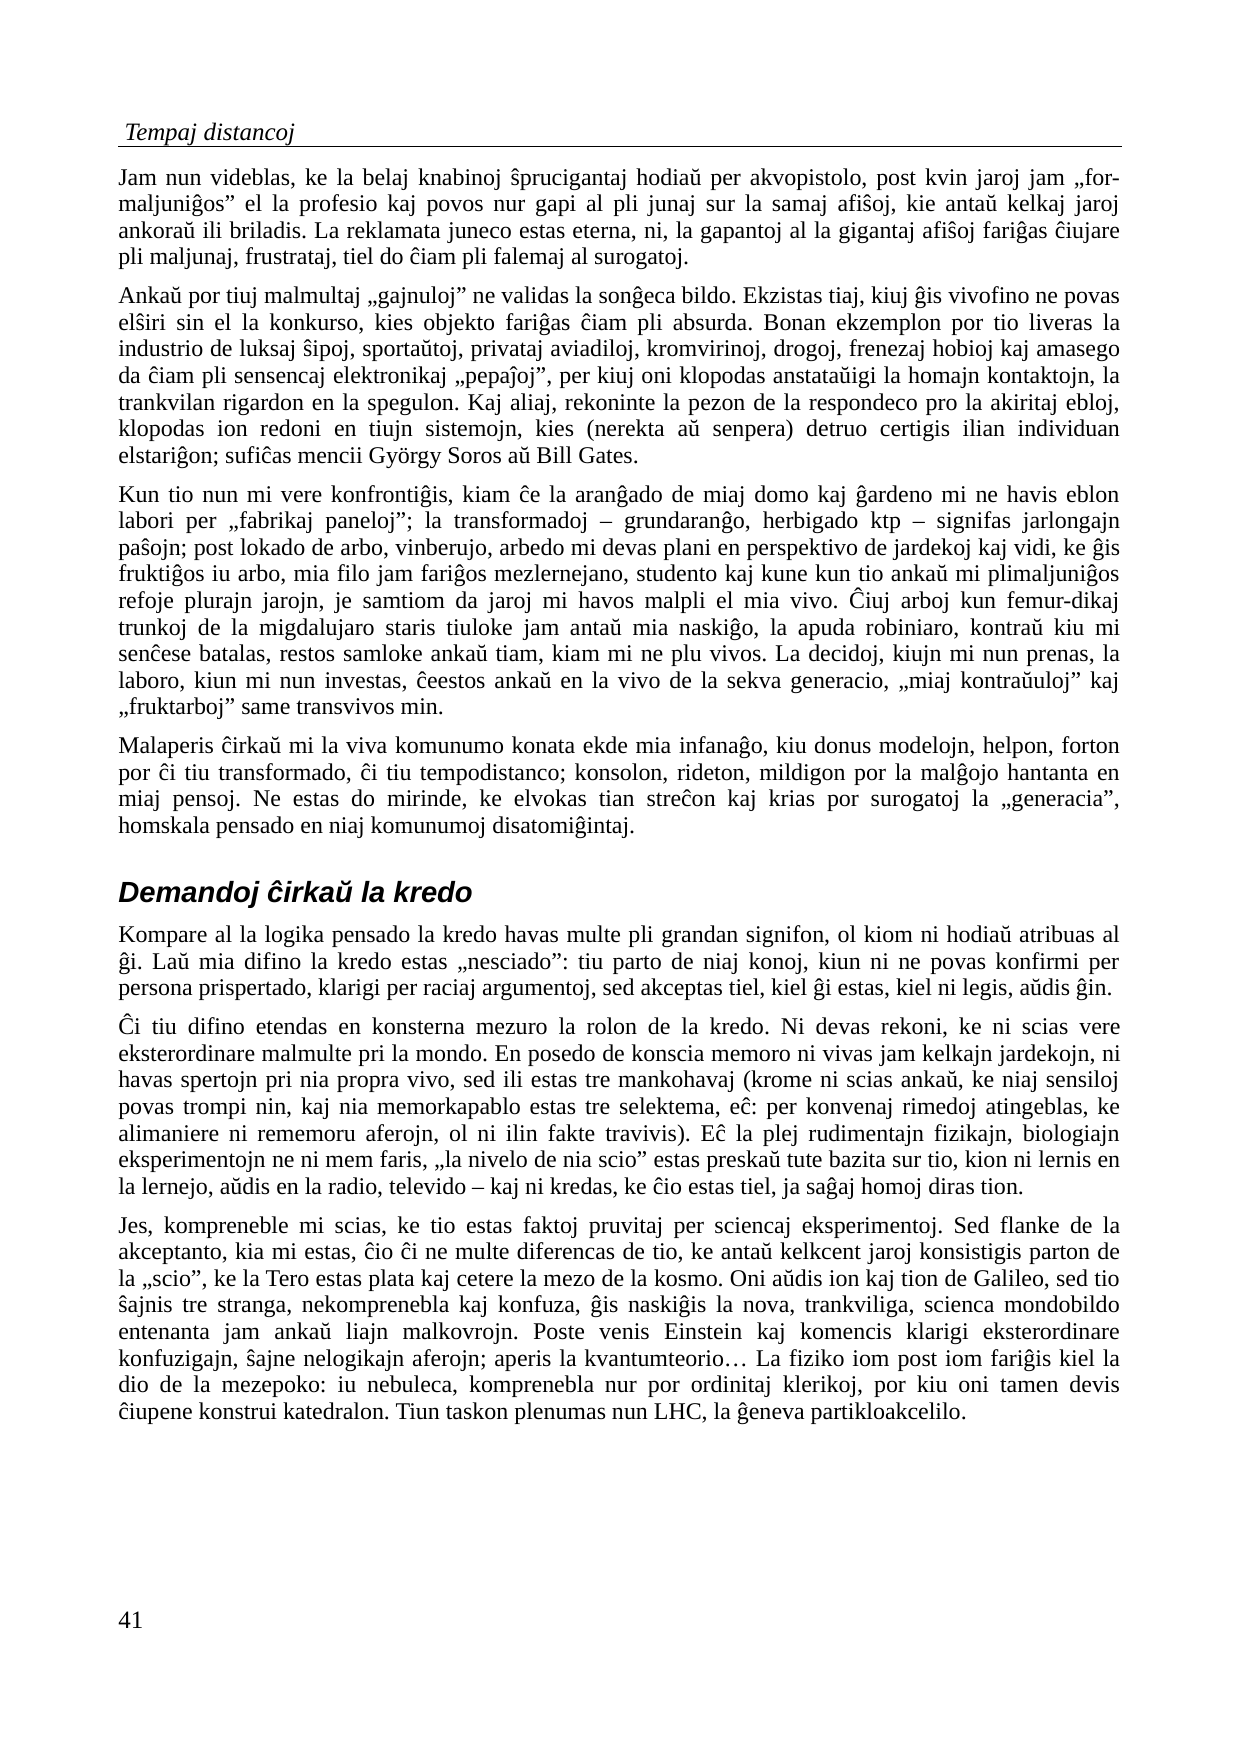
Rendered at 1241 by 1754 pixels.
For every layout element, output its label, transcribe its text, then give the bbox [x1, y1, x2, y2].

subtitle Demandoj ĉirkaŭ la kredo [118, 876, 1122, 909]
text Jes, kompreneble mi scias, ke tio estas faktoj pruvitaj per sciencaj eksperimentoj. Sed flanke de la akceptanto, kia mi estas, ĉio ĉi ne multe diferencas de tio, ke antaŭ kelkcent jaroj konsistigis parton de la „scio”, ke la Tero estas plata kaj cetere la mezo de la kosmo. Oni aŭdis ion kaj tion de Galileo, sed tio ŝajnis tre stranga, nekomprenebla kaj konfuza, ĝis naskiĝis la nova, trankviliga, scienca mondobildo entenanta jam ankaŭ liajn malkovrojn. Poste venis Einstein kaj komencis klarigi eksterordinare konfuzigajn, ŝajne nelogikajn aferojn; aperis la kvantumteorio… La fiziko iom post iom fariĝis kiel la dio de la mezepoko: iu nebuleca, komprenebla nur por ordinitaj klerikoj, por kiu oni tamen devis ĉiupene konstrui katedralon. Tiun taskon plenumas nun LHC, la ĝeneva partikloakcelilo. [118, 1212, 1122, 1424]
text Jam nun videblas, ke la belaj knabinoj ŝprucigantaj hodiaŭ per akvopistolo, post kvin jaroj jam „for-maljuniĝos” el la profesio kaj povos nur gapi al pli junaj sur la samaj afiŝoj, kie antaŭ kelkaj jaroj ankoraŭ ili briladis. La reklamata juneco estas eterna, ni, la gapantoj al la gigantaj afiŝoj fariĝas ĉiujare pli maljunaj, frustrataj, tiel do ĉiam pli falemaj al surogatoj. [118, 164, 1122, 270]
text Malaperis ĉirkaŭ mi la viva komunumo konata ekde mia infanaĝo, kiu donus modelojn, helpon, forton por ĉi tiu transformado, ĉi tiu tempodistanco; konsolon, rideton, mildigon por la malĝojo hantanta en miaj pensoj. Ne estas do mirinde, ke elvokas tian streĉon kaj krias por surogatoj la „generacia”, homskala pensado en niaj komunumoj disatomiĝintaj. [118, 732, 1122, 839]
text Ankaŭ por tiuj malmultaj „gajnuloj” ne validas la sonĝeca bildo. Ekzistas tiaj, kiuj ĝis vivofino ne povas elŝiri sin el la konkurso, kies objekto fariĝas ĉiam pli absurda. Bonan ekzemplon por tio liveras la industrio de luksaj ŝipoj, sportaŭtoj, privataj aviadiloj, kromvirinoj, drogoj, frenezaj hobioj kaj amasego da ĉiam pli sensencaj elektronikaj „pepaĵoj”, per kiuj oni klopodas anstataŭigi la homajn kontaktojn, la trankvilan rigardon en la spegulon. Kaj aliaj, rekoninte la pezon de la respondeco pro la akiritaj ebloj, klopodas ion redoni en tiujn sistemojn, kies (nerekta aŭ senpera) detruo certigis ilian individuan elstariĝon; sufiĉas mencii György Soros aŭ Bill Gates. [118, 282, 1122, 468]
text Kun tio nun mi vere konfrontiĝis, kiam ĉe la aranĝado de miaj domo kaj ĝardeno mi ne havis eblon labori per „fabrikaj paneloj”; la transformadoj – grundaranĝo, herbigado ktp – signifas jarlongajn paŝojn; post lokado de arbo, vinberujo, arbedo mi devas plani en perspektivo de jardekoj kaj vidi, ke ĝis fruktiĝos iu arbo, mia filo jam fariĝos mezlernejano, studento kaj kune kun tio ankaŭ mi plimaljuniĝos refoje plurajn jarojn, je samtiom da jaroj mi havos malpli el mia vivo. Ĉiuj arboj kun femur-dikaj trunkoj de la migdalujaro staris tiuloke jam antaŭ mia naskiĝo, la apuda robiniaro, kontraŭ kiu mi senĉese batalas, restos samloke ankaŭ tiam, kiam mi ne plu vivos. La decidoj, kiujn mi nun prenas, la laboro, kiun mi nun investas, ĉeestos ankaŭ en la vivo de la sekva generacio, „miaj kontraŭuloj” kaj „fruktarboj” same transvivos min. [118, 481, 1122, 720]
text Ĉi tiu difino etendas en konsterna mezuro la rolon de la kredo. Ni devas rekoni, ke ni scias vere eksterordinare malmulte pri la mondo. En posedo de konscia memoro ni vivas jam kelkajn jardekojn, ni havas spertojn pri nia propra vivo, sed ili estas tre mankohavaj (krome ni scias ankaŭ, ke niaj sensiloj povas trompi nin, kaj nia memorkapablo estas tre selektema, eĉ: per konvenaj rimedoj atingeblas, ke alimaniere ni rememoru aferojn, ol ni ilin fakte travivis). Eĉ la plej rudimentajn fizikajn, biologiajn eksperimentojn ne ni mem faris, „la nivelo de nia scio” estas preskaŭ tute bazita sur tio, kion ni lernis en la lernejo, aŭdis en la radio, televido – kaj ni kredas, ke ĉio estas tiel, ja saĝaj homoj diras tion. [118, 1013, 1122, 1199]
text Kompare al la logika pensado la kredo havas multe pli grandan signifon, ol kiom ni hodiaŭ atribuas al ĝi. Laŭ mia difino la kredo estas „nesciado”: tiu parto de niaj konoj, kiun ni ne povas konfirmi per persona prispertado, klarigi per raciaj argumentoj, sed akceptas tiel, kiel ĝi estas, kiel ni legis, aŭdis ĝin. [118, 921, 1122, 1001]
